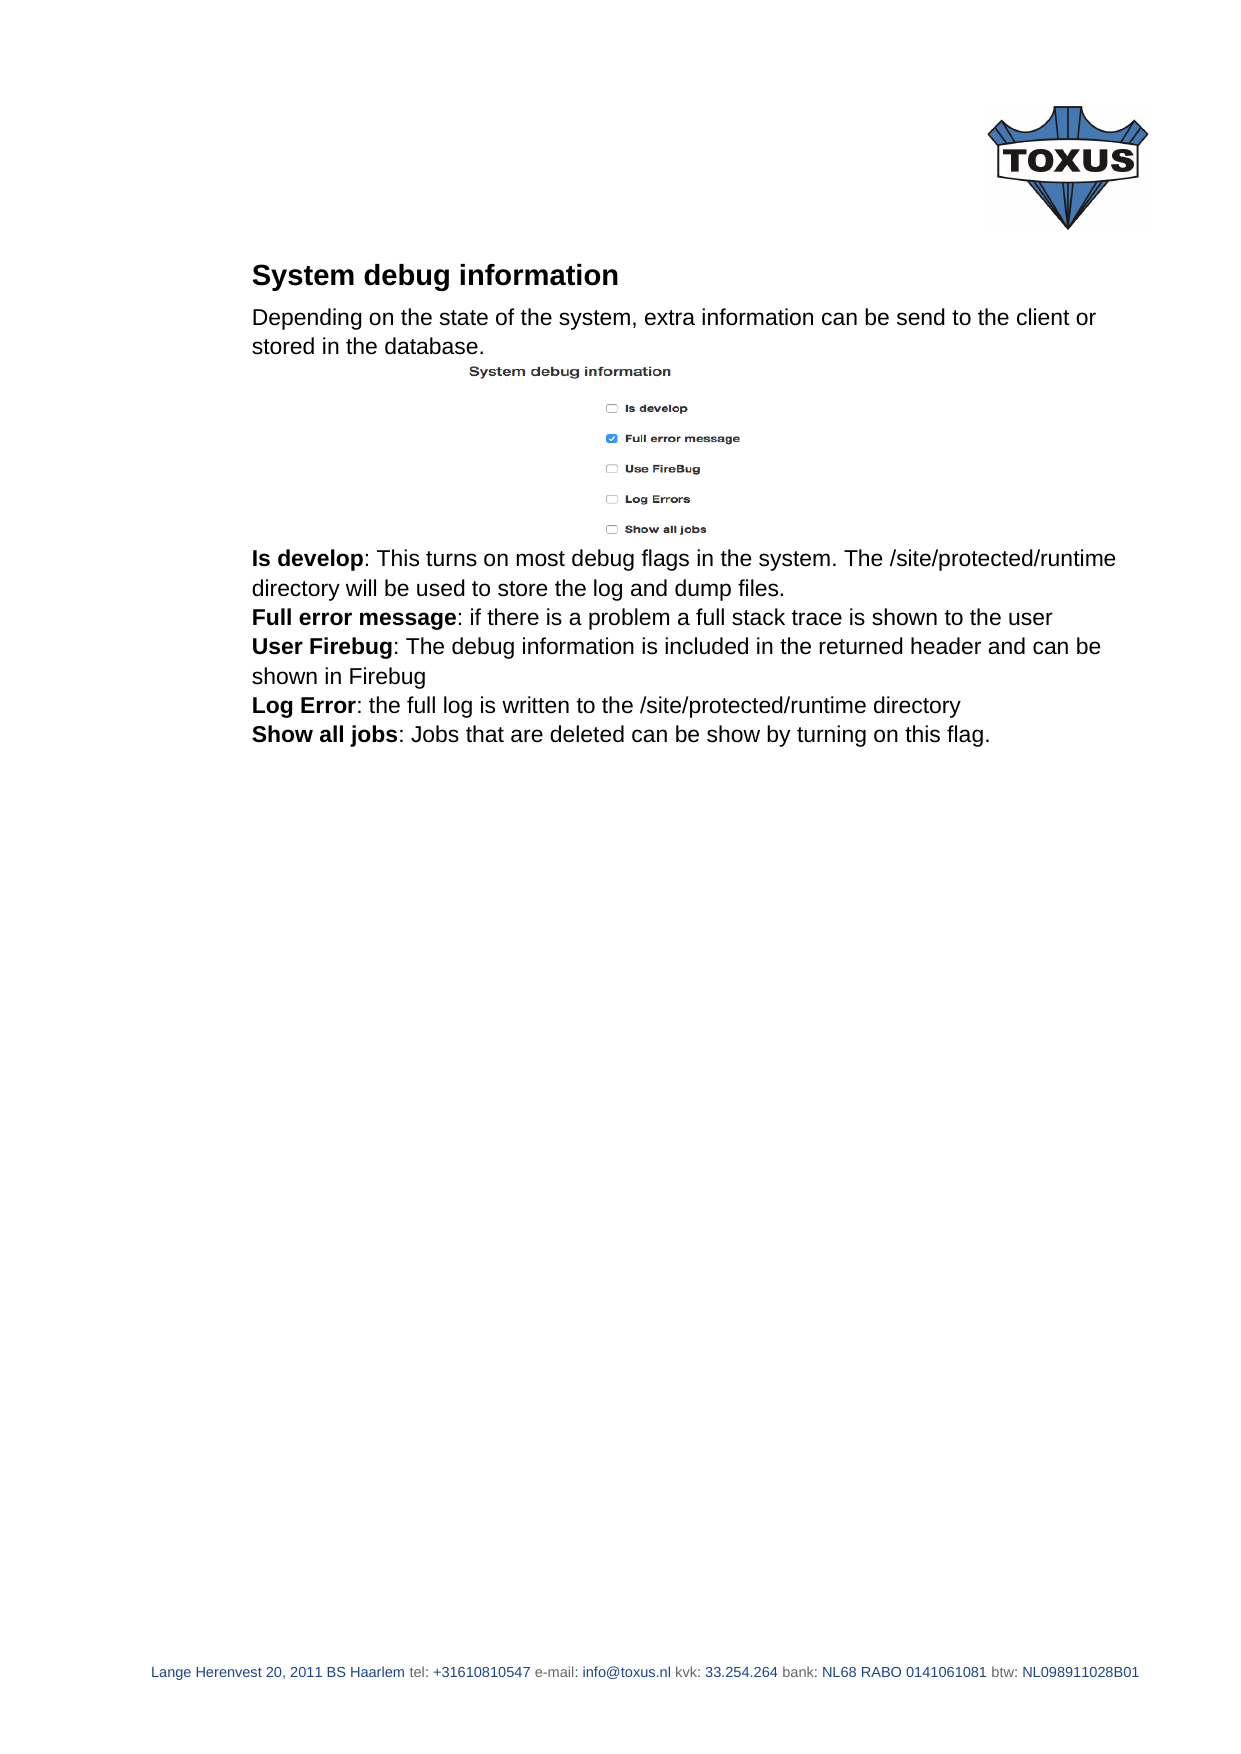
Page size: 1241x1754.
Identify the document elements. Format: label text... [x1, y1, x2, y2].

picture [987, 106, 1149, 230]
text Show all jobs: Jobs that are deleted can be show by turning on this flag. [252, 722, 1117, 748]
text Is develop: This turns on most debug flags in the system. The /site/protected/runtime directory will be used to store the log and dump files. [252, 363, 1117, 601]
picture [458, 362, 911, 542]
text Full error message: if there is a problem a full stack trace is shown to the user [252, 604, 1117, 630]
text Depending on the state of the system, extra information can be send to the client or stored in the database. [252, 304, 1117, 359]
text Log Error: the full log is written to the /site/protected/runtime directory [252, 693, 1117, 718]
subtitle System debug information [252, 258, 1117, 291]
text User Firebug: The debug information is included in the returned header and can be shown in Firebug [252, 634, 1117, 689]
